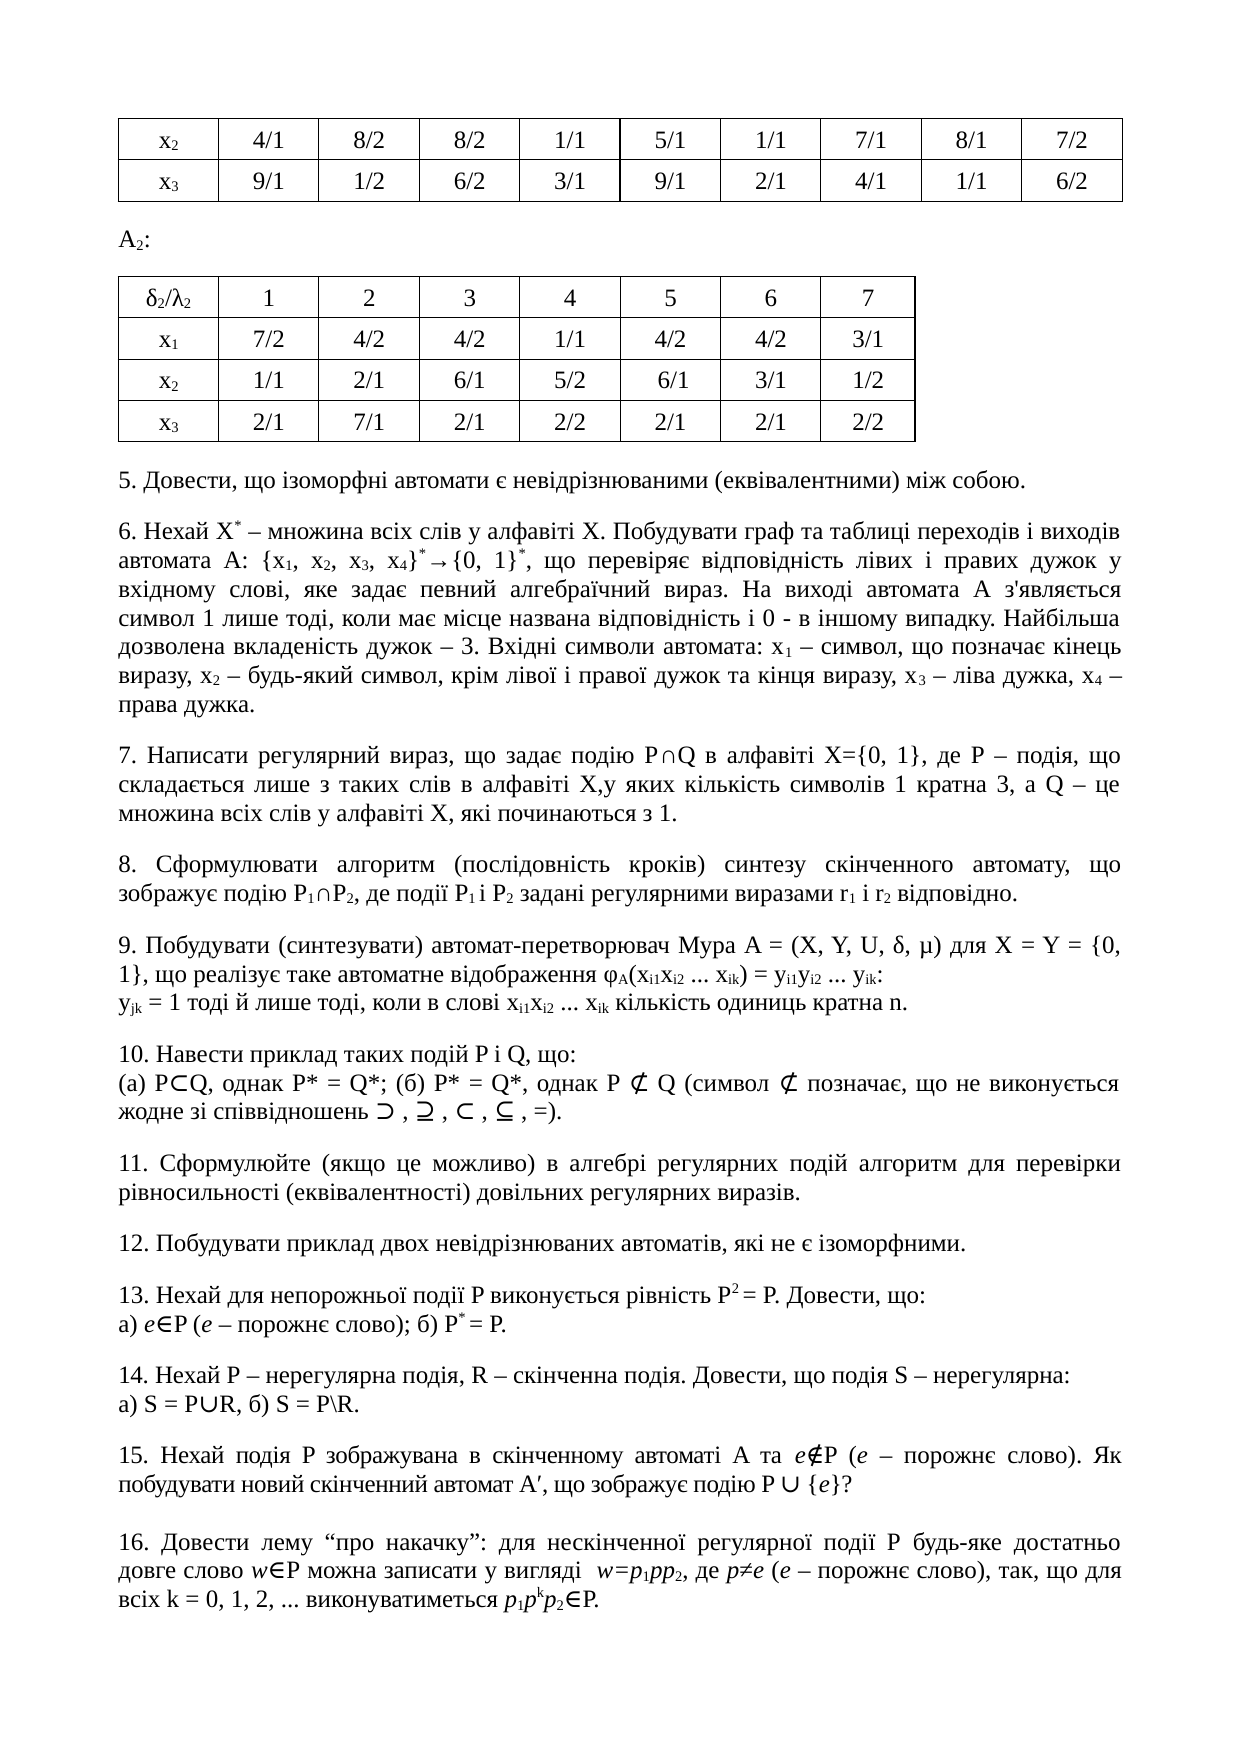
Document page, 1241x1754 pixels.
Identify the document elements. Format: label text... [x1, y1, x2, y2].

table_cell 2/2 [821, 401, 914, 441]
table_cell 5/2 [520, 360, 620, 400]
table_cell 7/1 [319, 401, 419, 441]
table_cell х2 [119, 360, 218, 400]
text A2: [118, 224, 1122, 253]
table_cell 2/1 [721, 160, 820, 201]
table_cell 1/2 [319, 160, 419, 201]
table_cell 4/1 [821, 160, 921, 201]
table_cell 6/2 [420, 160, 519, 201]
text 13. Нехай для непорожньої події P виконується рівність P2 = P. Довести, що: [118, 1280, 1122, 1309]
table_cell 6/1 [420, 360, 519, 400]
table_cell 8/1 [922, 119, 1021, 159]
table_cell х3 [119, 401, 218, 441]
table_cell 1/1 [721, 119, 820, 159]
table_cell 3/1 [721, 360, 820, 400]
table_cell 8/2 [319, 119, 419, 159]
table_cell 3/1 [520, 160, 619, 201]
table_cell 2/1 [319, 360, 419, 400]
text 15. Нехай подія P зображувана в скінченному автоматі A та e∉P (е – порожнє слово). Як побудувати новий скінченний автомат A′, що зображує подію P ∪ {e}? [118, 1441, 1122, 1498]
table_header 3 [420, 277, 519, 317]
text 16. Довести лему “про накачку”: для нескінченної регулярної події Р будь-яке достатньо довге слово w∈Р можна записати у вигляді w=р1рр2, де р≠е (е – порожнє слово), так, що для всіх k = 0, 1, 2, ... виконуватиметься р1рkр2∈Р. [599, 1556, 1122, 1613]
table_cell 2/1 [420, 401, 519, 441]
table_cell 4/2 [721, 318, 820, 358]
table_header δ2/λ2 [119, 277, 218, 317]
text yjk = 1 тодi й лише тодi, коли в словi xi1xi2 ... xik кiлькiсть одиниць кратна n. [118, 987, 1122, 1016]
text 10. Навести приклад таких подій P і Q, що: [577, 1039, 1122, 1068]
table_cell 3/1 [821, 318, 914, 358]
table_cell 1/1 [219, 360, 318, 400]
table_cell 7/1 [821, 119, 921, 159]
table_cell 7/2 [219, 318, 318, 358]
text (а) P⊂Q, однак P* = Q*; (б) P* = Q*, однак P ⊄ Q (символ ⊄ позначає, що не виконується жодне зі співвідношень ⊃ , ⊇ , ⊂ , ⊆ , =). [563, 1096, 1122, 1125]
table_cell 5/1 [621, 119, 720, 159]
table_cell 4/2 [319, 318, 419, 358]
text а) S = P∪R, б) S = P\R. [360, 1389, 1122, 1418]
table_cell х3 [119, 160, 218, 201]
table_cell х2 [119, 119, 218, 159]
table_cell 6/1 [621, 360, 720, 400]
table_header 7 [821, 277, 914, 317]
table_header 4 [520, 277, 620, 317]
table_cell 1/2 [821, 360, 914, 400]
text 5. Довести, що iзоморфнi автомати є невiдрiзнюваними (еквiвалентними) мiж собою. [1026, 465, 1122, 494]
text 9. Побудувати (синтезувати) автомат-перетворювач Мура A = (X, Y, U, δ, µ) для X = Y = {0, 1}, що реалiзує таке автоматне вiдображення φA(xi1xi2 ... xik) = yi1yi2 ... yik: [883, 959, 1122, 987]
table_cell 6/2 [1022, 160, 1122, 201]
table_cell 4/1 [219, 119, 318, 159]
text а) e∈P (е – порожнє слово); б) P* = P. [118, 1309, 193, 1337]
table_cell 4/2 [621, 318, 720, 358]
table_cell 2/1 [621, 401, 720, 441]
table_cell 2/2 [520, 401, 620, 441]
table_cell 1/1 [520, 119, 619, 159]
table_cell 1/1 [922, 160, 1021, 201]
table_cell 2/1 [219, 401, 318, 441]
text а) e∈P (е – порожнє слово); б) P* = P. [404, 1309, 1122, 1337]
table_cell х1 [119, 318, 218, 358]
table_cell 1/1 [520, 318, 620, 358]
table_header 5 [621, 277, 720, 317]
table_cell 9/1 [219, 160, 318, 201]
table_header 1 [219, 277, 318, 317]
table_cell 2/1 [721, 401, 820, 441]
text 6. Нехай Х* – множина всіх слів у алфавіті Х. Побудувати граф та таблиці переходів і виходів автомата А: {x1, x2, x3, x4}*→{0, 1}*, що перевіряє відповідність лівих і правих дужок у вхідному слові, яке задає певний алгебраїчний вираз. На виході автомата А з'являється символ 1 лише тоді, коли має місце названа відповідність і 0 - в іншому випадку. Найбільша дозволена вкладеність дужок – 3. Вхідні символи автомата: x1 – символ, що позначає кінець виразу, x2 – будь-який символ, крім лівої і правої дужок та кінця виразу, x3 – ліва дужка, x4 – права дужка. [255, 683, 1122, 718]
text 7. Написати регулярний вираз, що задає подію Р∩Q в алфавіті Х={0, 1}, де Р – подія, що складається лише з таких слів в алфавіті Х,у яких кількість символів 1 кратна 3, а Q – це множина всіх слів у алфавіті Х, які починаються з 1. [678, 798, 1122, 827]
table_header 2 [319, 277, 419, 317]
table_header 6 [721, 277, 820, 317]
table_cell 9/1 [621, 160, 720, 201]
text 11. Сформулюйте (якщо це можливо) в алгебрі регулярних подій алгоритм для перевірки рівносильності (еквівалентності) довільних регулярних виразів. [801, 1177, 1122, 1206]
table_cell 7/2 [1022, 119, 1122, 159]
table_cell 4/2 [420, 318, 519, 358]
table_cell 8/2 [420, 119, 519, 159]
text 12. Побудувати приклад двох невiдрiзнюваних автоматiв, якi не є iзоморфними. [967, 1228, 1122, 1257]
